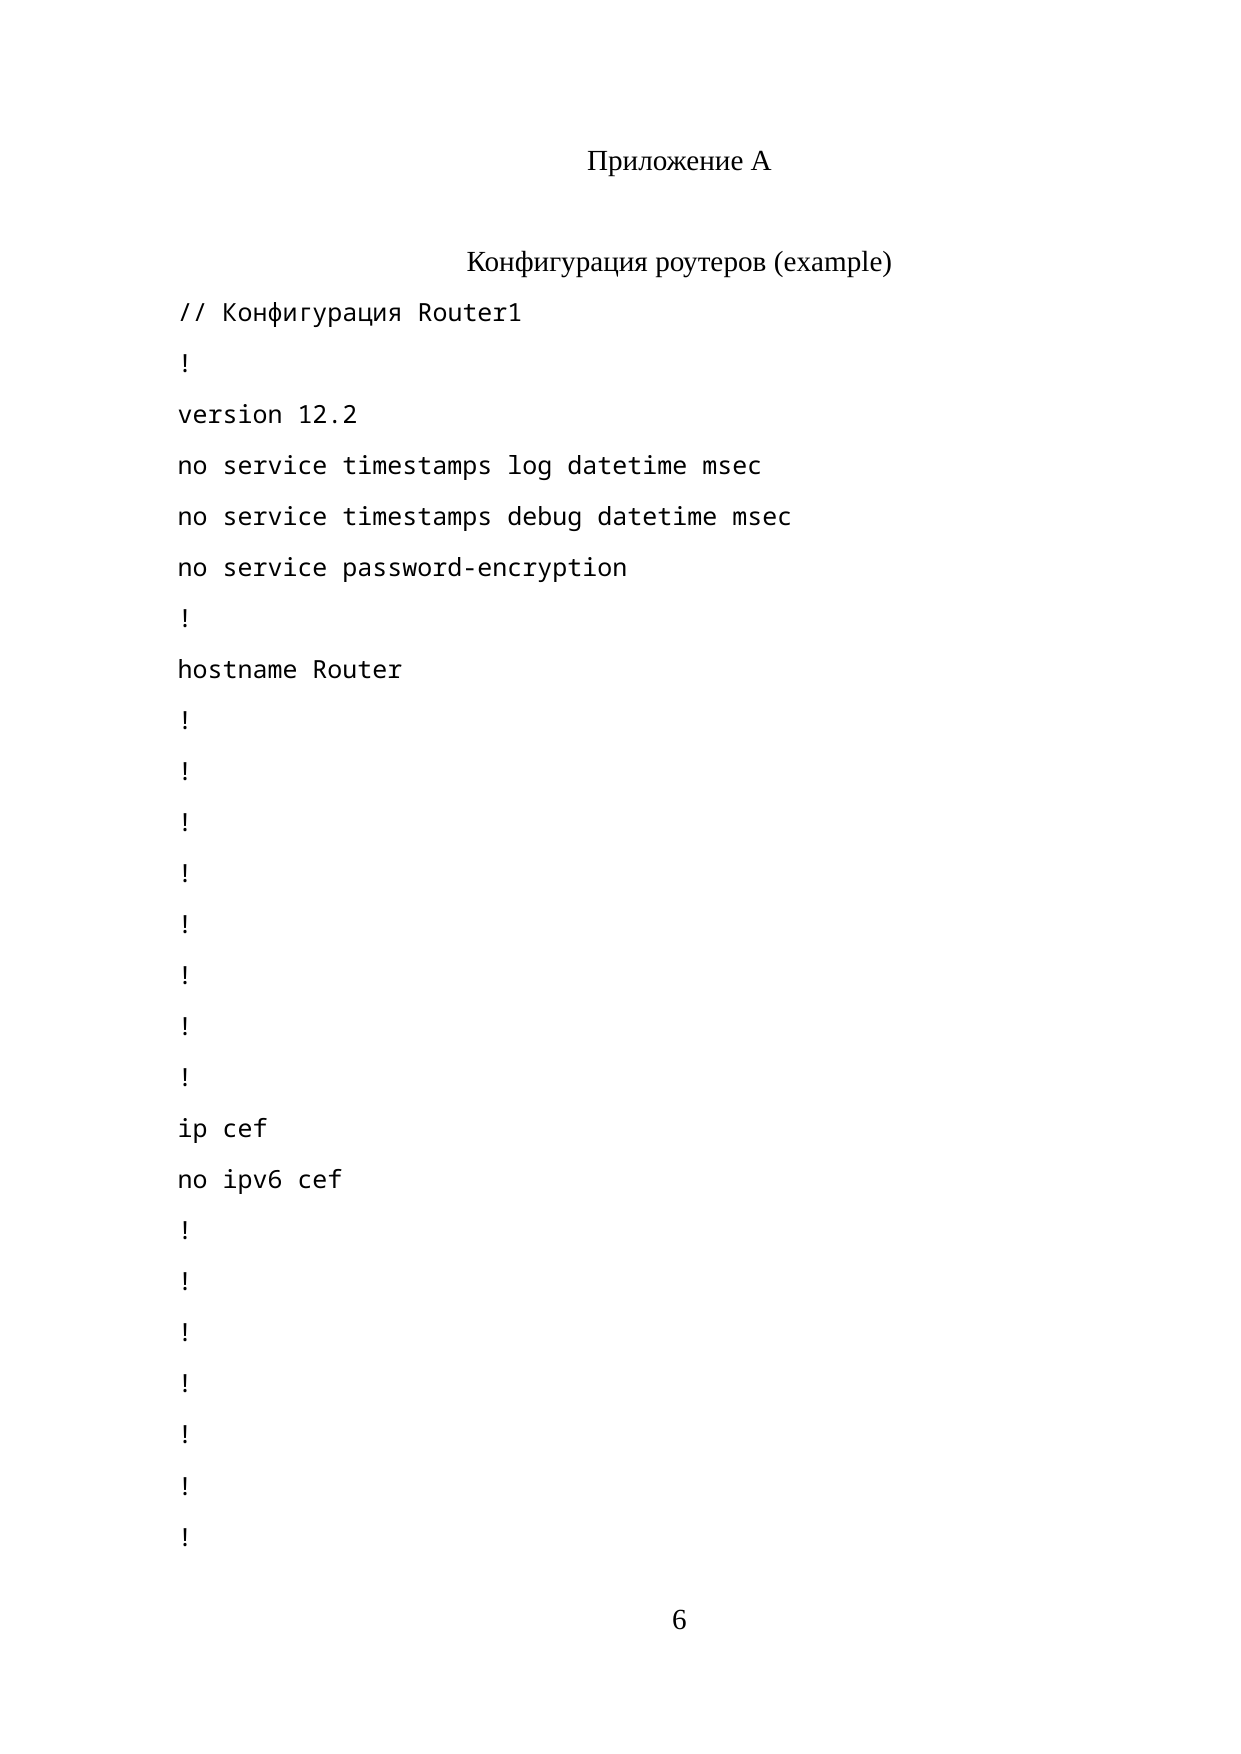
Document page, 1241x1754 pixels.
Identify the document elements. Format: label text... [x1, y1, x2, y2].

text no service timestamps debug datetime msec [177, 498, 1181, 532]
text ! [177, 1315, 1181, 1349]
text ! [177, 1009, 1181, 1043]
text hostname Router [177, 652, 1181, 686]
text // Конфигурация Router1 [177, 294, 1181, 328]
text ! [177, 856, 1181, 890]
text no service timestamps log datetime msec [177, 447, 1181, 481]
subtitle Приложение А [177, 143, 1181, 177]
text ! [177, 1417, 1181, 1451]
text ! [177, 703, 1181, 737]
text Конфигурация роутеров (example) [177, 244, 1181, 277]
text ! [177, 805, 1181, 839]
text ! [177, 907, 1181, 941]
text ! [177, 1060, 1181, 1094]
text no ipv6 cef [177, 1162, 1181, 1196]
text no service password-encryption [177, 549, 1181, 583]
text ! [177, 601, 1181, 634]
text ! [177, 1213, 1181, 1247]
text ! [177, 958, 1181, 992]
text ! [177, 1468, 1181, 1502]
text ! [177, 1519, 1181, 1553]
text ! [177, 1366, 1181, 1400]
text ! [177, 1264, 1181, 1298]
text version 12.2 [177, 396, 1181, 430]
text ! [177, 754, 1181, 788]
text ip cef [177, 1111, 1181, 1145]
text ! [177, 345, 1181, 379]
